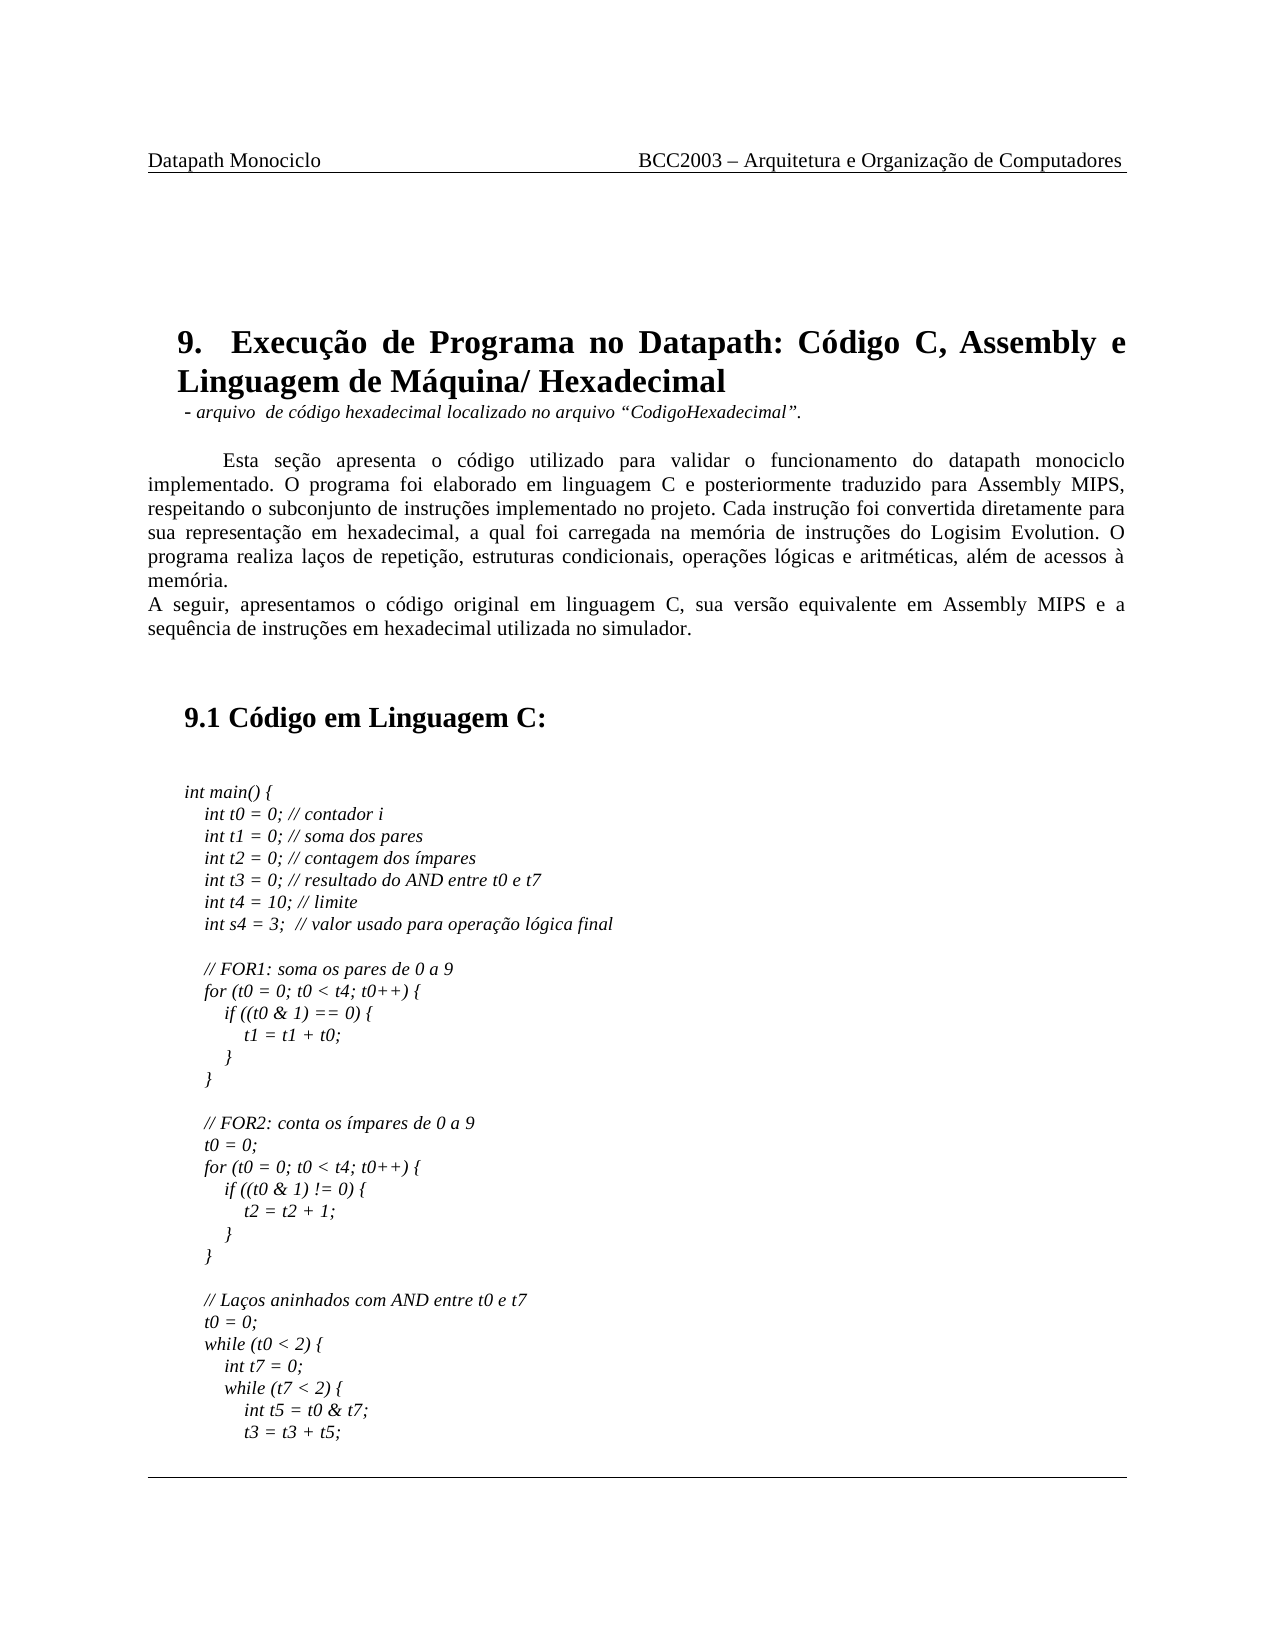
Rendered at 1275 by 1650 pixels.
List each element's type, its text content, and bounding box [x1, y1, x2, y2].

text } [148, 1045, 1127, 1067]
text int t5 = t0 & t7; [148, 1399, 1127, 1421]
text int s4 = 3; // valor usado para operação lógica final [148, 913, 1127, 935]
text int main() { [148, 780, 1127, 802]
text // FOR2: conta os ímpares de 0 a 9 [148, 1112, 1127, 1134]
text A seguir, apresentamos o código original em linguagem C, sua versão equivalente em Assembly MIPS e a sequência de instruções em hexadecimal utilizada no simulador. [148, 592, 1127, 640]
text // Laços aninhados com AND entre t0 e t7 [148, 1288, 1127, 1310]
text int t0 = 0; // contador i [148, 802, 1127, 824]
text } [148, 1067, 1127, 1089]
text int t1 = 0; // soma dos pares [148, 824, 1127, 847]
text t0 = 0; [148, 1134, 1127, 1156]
text Esta seção apresenta o código utilizado para validar o funcionamento do datapath monociclo implementado. O programa foi elaborado em linguagem C e posteriormente traduzido para Assembly MIPS, respeitando o subconjunto de instruções implementado no projeto. Cada instrução foi convertida diretamente para sua representação em hexadecimal, a qual foi carregada na memória de instruções do Logisim Evolution. O programa realiza laços de repetição, estruturas condicionais, operações lógicas e aritméticas, além de acessos à memória. [148, 447, 1127, 592]
text t2 = t2 + 1; [148, 1200, 1127, 1222]
text } [148, 1222, 1127, 1244]
text - arquivo de código hexadecimal localizado no arquivo “CodigoHexadecimal”. [148, 399, 1127, 423]
text int t3 = 0; // resultado do AND entre t0 e t7 [148, 869, 1127, 891]
text } [148, 1244, 1127, 1266]
text int t2 = 0; // contagem dos ímpares [148, 847, 1127, 869]
text while (t7 < 2) { [148, 1377, 1127, 1399]
text for (t0 = 0; t0 < t4; t0++) { [148, 1156, 1127, 1178]
text int t4 = 10; // limite [148, 891, 1127, 913]
subtitle 9. Execução de Programa no Datapath: Código C, Assembly e Linguagem de Máquina/ Hexadecimal [148, 322, 1127, 399]
subtitle 9.1 Código em Linguagem C: [148, 701, 1127, 734]
text int t7 = 0; [148, 1354, 1127, 1377]
text for (t0 = 0; t0 < t4; t0++) { [148, 979, 1127, 1001]
text if ((t0 & 1) == 0) { [148, 1001, 1127, 1023]
text while (t0 < 2) { [148, 1332, 1127, 1354]
text t3 = t3 + t5; [148, 1421, 1127, 1443]
text if ((t0 & 1) != 0) { [148, 1178, 1127, 1200]
text t0 = 0; [148, 1310, 1127, 1332]
text // FOR1: soma os pares de 0 a 9 [148, 957, 1127, 979]
text t1 = t1 + t0; [148, 1023, 1127, 1045]
